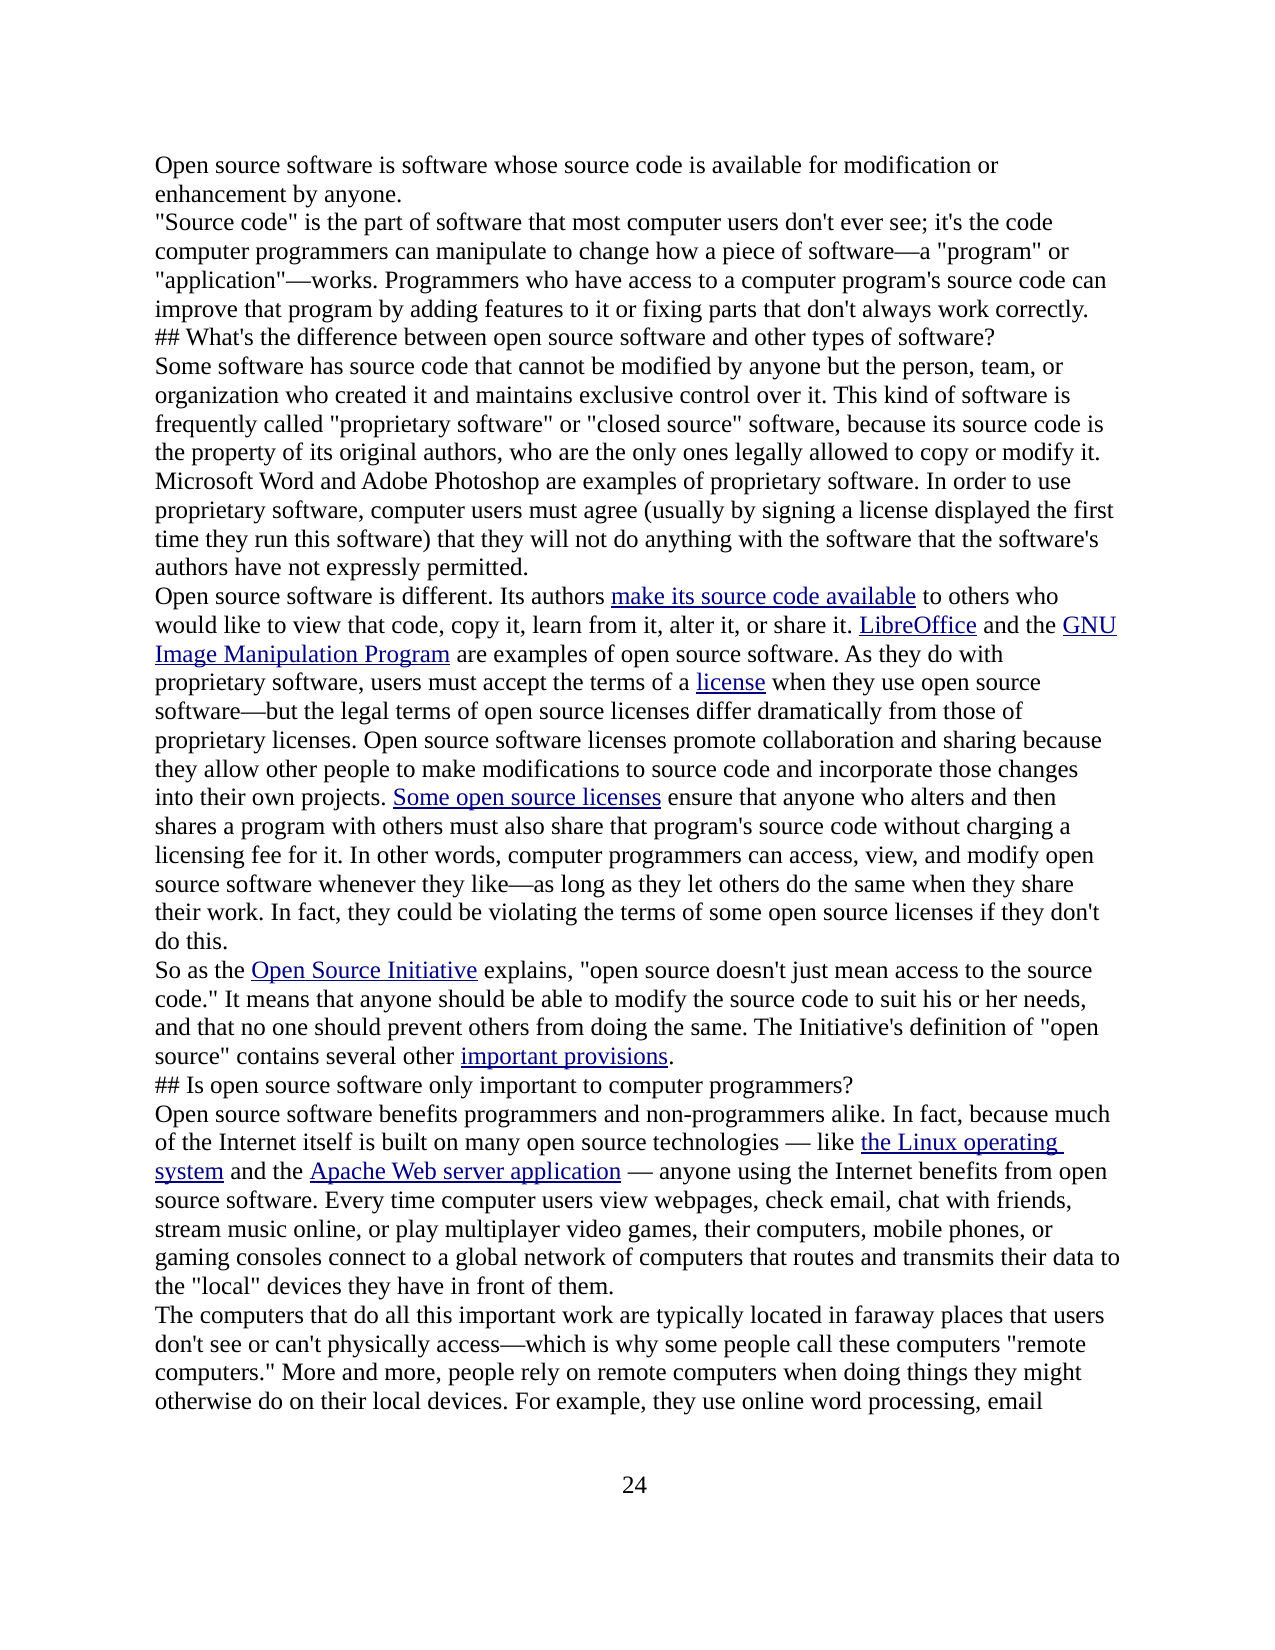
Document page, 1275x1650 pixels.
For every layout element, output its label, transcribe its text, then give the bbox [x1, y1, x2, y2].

table_cell Some software has source code that cannot be modified by anyone but the person, team, or organization who created it and maintains exclusive control over it. This kind of software is frequently called "proprietary software" or "closed source" software, because its source code is the property of its original authors, who are the only ones legally allowed to copy or modify it. Microsoft Word and Adobe Photoshop are examples of proprietary software. In order to use proprietary software, computer users must agree (usually by signing a license displayed the first time they run this software) that they will not do anything with the software that the software's authors have not expressly permitted. [150, 351, 1125, 581]
table_cell The computers that do all this important work are typically located in faraway places that users don't see or can't physically access—which is why some people call these computers "remote computers." More and more, people rely on remote computers when doing things they might otherwise do on their local devices. For example, they use online word processing, email [150, 1300, 1125, 1415]
table_cell ## Is open source software only important to computer programmers? [150, 1070, 1125, 1099]
table_cell Open source software is software whose source code is available for modification or enhancement by anyone. [150, 150, 1125, 207]
table_cell Open source software benefits programmers and non-programmers alike. In fact, because much of the Internet itself is built on many open source technologies — like the Linux operating system and the Apache Web server application — anyone using the Internet benefits from open source software. Every time computer users view webpages, check email, chat with friends, stream music online, or play multiplayer video games, their computers, mobile phones, or gaming consoles connect to a global network of computers that routes and transmits their data to the "local" devices they have in front of them. [150, 1099, 1125, 1300]
table_cell Open source software is different. Its authors make its source code available to others who would like to view that code, copy it, learn from it, alter it, or share it. LibreOffice and the GNU Image Manipulation Program are examples of open source software. As they do with proprietary software, users must accept the terms of a license when they use open source software—but the legal terms of open source licenses differ dramatically from those of proprietary licenses. Open source software licenses promote collaboration and sharing because they allow other people to make modifications to source code and incorporate those changes into their own projects. Some open source licenses ensure that anyone who alters and then shares a program with others must also share that program's source code without charging a licensing fee for it. In other words, computer programmers can access, view, and modify open source software whenever they like—as long as they let others do the same when they share their work. In fact, they could be violating the terms of some open source licenses if they don't do this. [150, 581, 1125, 955]
table_cell "Source code" is the part of software that most computer users don't ever see; it's the code computer programmers can manipulate to change how a piece of software—a "program" or "application"—works. Programmers who have access to a computer program's source code can improve that program by adding features to it or fixing parts that don't always work correctly. [150, 208, 1125, 322]
table_cell ## What's the difference between open source software and other types of software? [150, 323, 1125, 351]
table_cell So as the Open Source Initiative explains, "open source doesn't just mean access to the source code." It means that anyone should be able to modify the source code to suit his or her needs, and that no one should prevent others from doing the same. The Initiative's definition of "open source" contains several other important provisions. [150, 955, 1125, 1070]
